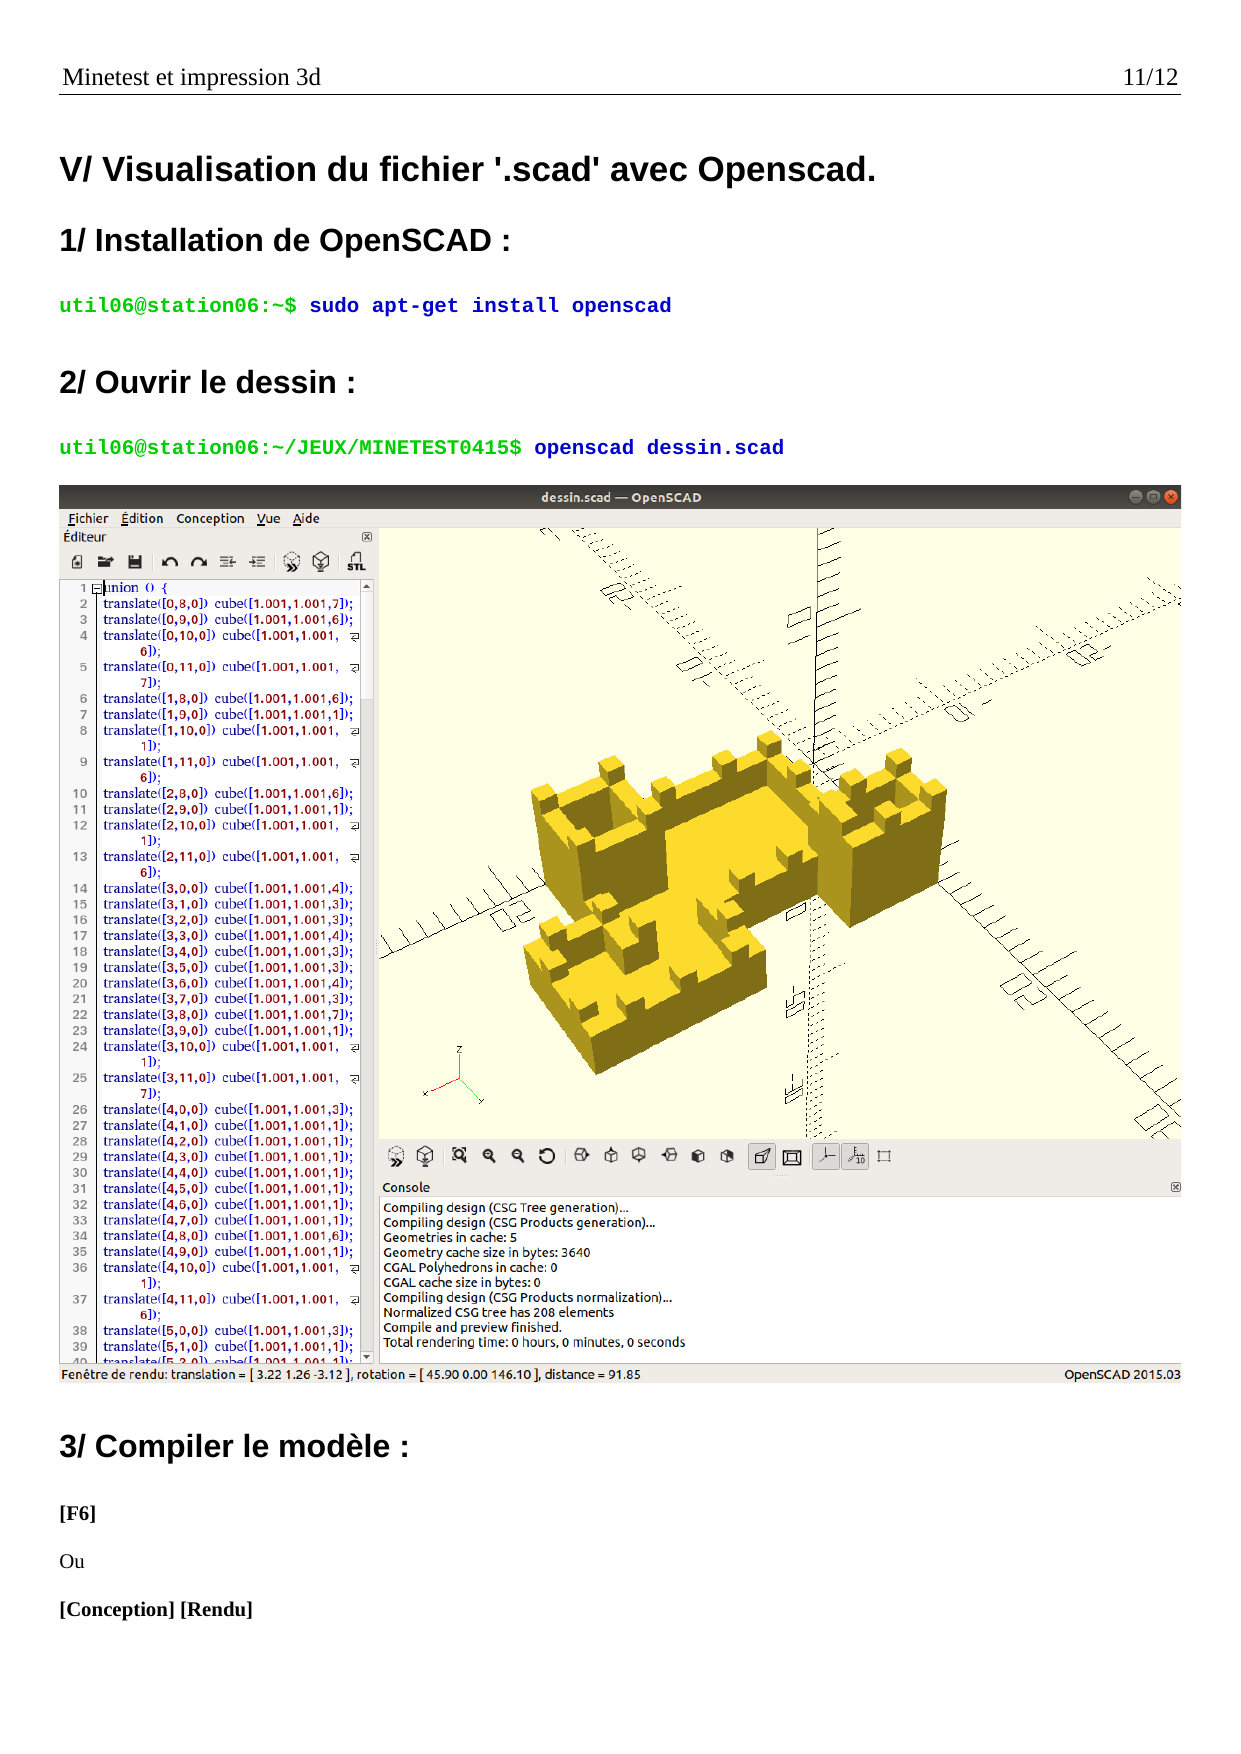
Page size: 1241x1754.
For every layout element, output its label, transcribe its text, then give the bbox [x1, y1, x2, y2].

text [Conception] [Rendu] [59, 1597, 1181, 1621]
subtitle 2/ Ouvrir le dessin : [59, 364, 1181, 401]
subtitle V/ Visualisation du fichier '.scad' avec Openscad. [59, 148, 1181, 188]
text Ou [59, 1549, 1181, 1573]
subtitle 3/ Compiler le modèle : [59, 1427, 1181, 1464]
text [F6] [59, 1501, 1181, 1525]
text util06@station06:~/JEUX/MINETEST0415$ openscad dessin.scad [59, 437, 1181, 461]
subtitle 1/ Installation de OpenSCAD : [59, 222, 1181, 259]
text util06@station06:~$ sudo apt-get install openscad [59, 295, 1181, 319]
picture [59, 485, 1182, 1383]
